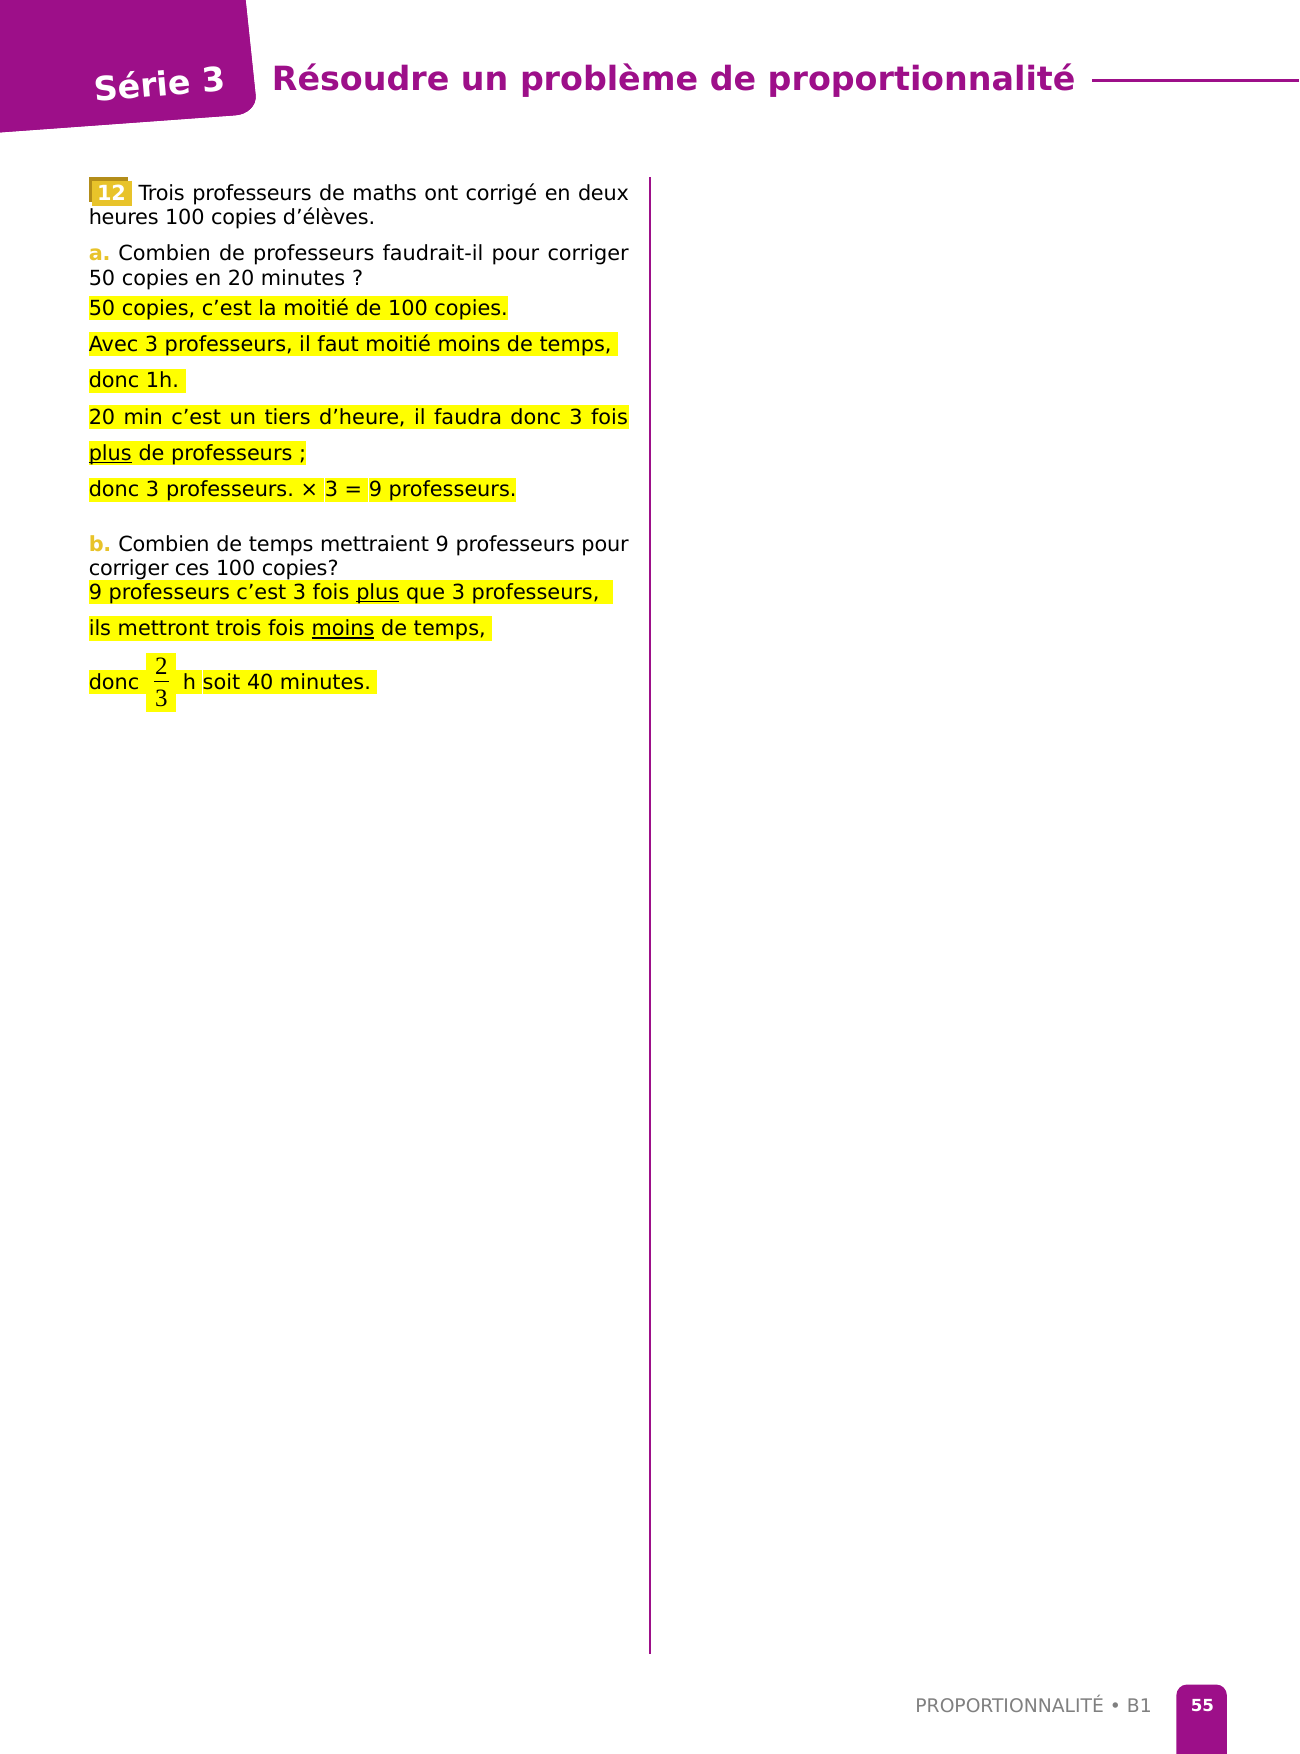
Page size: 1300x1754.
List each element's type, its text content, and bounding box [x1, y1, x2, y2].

text 9 professeurs c’est 3 fois plus que 3 professeurs, ils mettront trois fois moins de temps, donc h soit 40 minutes. [88, 580, 629, 712]
text 50 copies, c’est la moitié de 100 copies. [88, 296, 629, 320]
text donc 3 professeurs. × 3 = 9 professeurs. [88, 477, 629, 502]
list Combien de professeurs faudrait-il pour corriger 50 copies en 20 minutes ? [88, 241, 629, 290]
text 20 min c’est un tiers d’heure, il faudra donc 3 fois plus de professeurs ; [88, 405, 629, 465]
subtitle Trois professeurs de maths ont corrigé en deux heures 100 copies d’élèves. [88, 177, 629, 229]
list Combien de temps mettraient 9 professeurs pour corriger ces 100 copies? [88, 532, 629, 580]
text Avec 3 professeurs, il faut moitié moins de temps, donc 1h. [88, 332, 629, 393]
